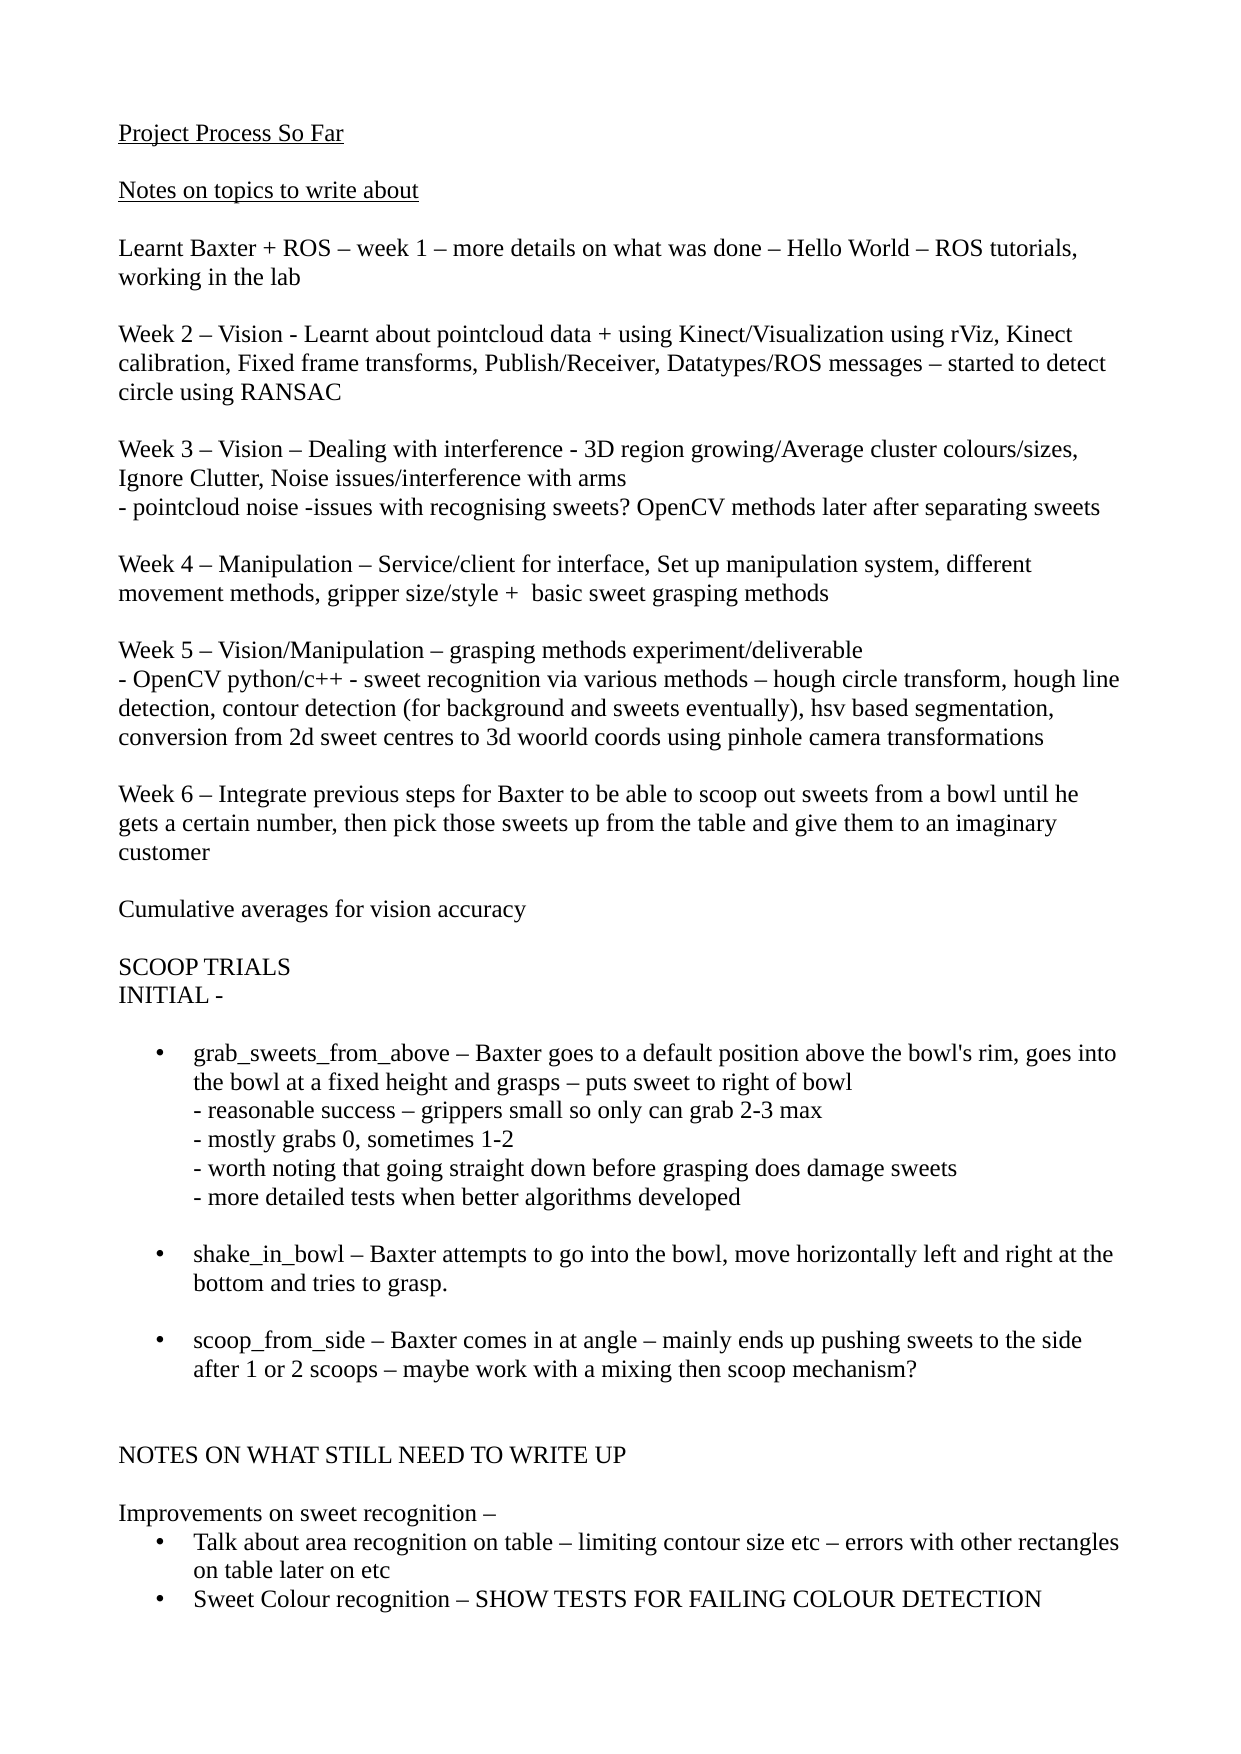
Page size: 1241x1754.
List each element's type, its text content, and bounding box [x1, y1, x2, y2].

list scoop_from_side – Baxter comes in at angle – mainly ends up pushing sweets to the side after 1 or 2 scoops – maybe work with a mixing then scoop mechanism? [156, 1326, 1122, 1383]
text Project Process So Far [118, 118, 1122, 147]
text Notes on topics to write about [118, 176, 1122, 204]
text - pointcloud noise -issues with recognising sweets? OpenCV methods later after separating sweets [118, 492, 1122, 521]
text Week 2 – Vision - Learnt about pointcloud data + using Kinect/Visualization using rViz, Kinect calibration, Fixed frame transforms, Publish/Receiver, Datatypes/ROS messages – started to detect circle using RANSAC [118, 319, 1122, 406]
text Week 5 – Vision/Manipulation – grasping methods experiment/deliverable [118, 636, 1122, 664]
text Cumulative averages for vision accuracy [118, 894, 1122, 923]
text Improvements on sweet recognition – [118, 1498, 1122, 1527]
list - worth noting that going straight down before grasping does damage sweets [156, 1153, 1122, 1182]
text INITIAL - [118, 981, 1122, 1009]
text NOTES ON WHAT STILL NEED TO WRITE UP [118, 1441, 1122, 1469]
list - more detailed tests when better algorithms developed [156, 1182, 1122, 1211]
text Week 6 – Integrate previous steps for Baxter to be able to scoop out sweets from a bowl until he gets a certain number, then pick those sweets up from the table and give them to an imaginary customer [118, 779, 1122, 866]
list Sweet Colour recognition – SHOW TESTS FOR FAILING COLOUR DETECTION [156, 1584, 1122, 1613]
text SCOOP TRIALS [118, 952, 1122, 981]
list - mostly grabs 0, sometimes 1-2 [156, 1124, 1122, 1153]
list grab_sweets_from_above – Baxter goes to a default position above the bowl's rim, goes into the bowl at a fixed height and grasps – puts sweet to right of bowl [156, 1038, 1122, 1096]
list - reasonable success – grippers small so only can grab 2-3 max [156, 1096, 1122, 1124]
text Learnt Baxter + ROS – week 1 – more details on what was done – Hello World – ROS tutorials, working in the lab [118, 233, 1122, 291]
list Talk about area recognition on table – limiting contour size etc – errors with other rectangles on table later on etc [156, 1527, 1122, 1584]
text Week 3 – Vision – Dealing with interference - 3D region growing/Average cluster colours/sizes, Ignore Clutter, Noise issues/interference with arms [118, 434, 1122, 492]
text - OpenCV python/c++ - sweet recognition via various methods – hough circle transform, hough line detection, contour detection (for background and sweets eventually), hsv based segmentation, conversion from 2d sweet centres to 3d woorld coords using pinhole camera transformations [118, 664, 1122, 751]
list shake_in_bowl – Baxter attempts to go into the bowl, move horizontally left and right at the bottom and tries to grasp. [156, 1239, 1122, 1297]
text Week 4 – Manipulation – Service/client for interface, Set up manipulation system, different movement methods, gripper size/style + basic sweet grasping methods [118, 549, 1122, 607]
